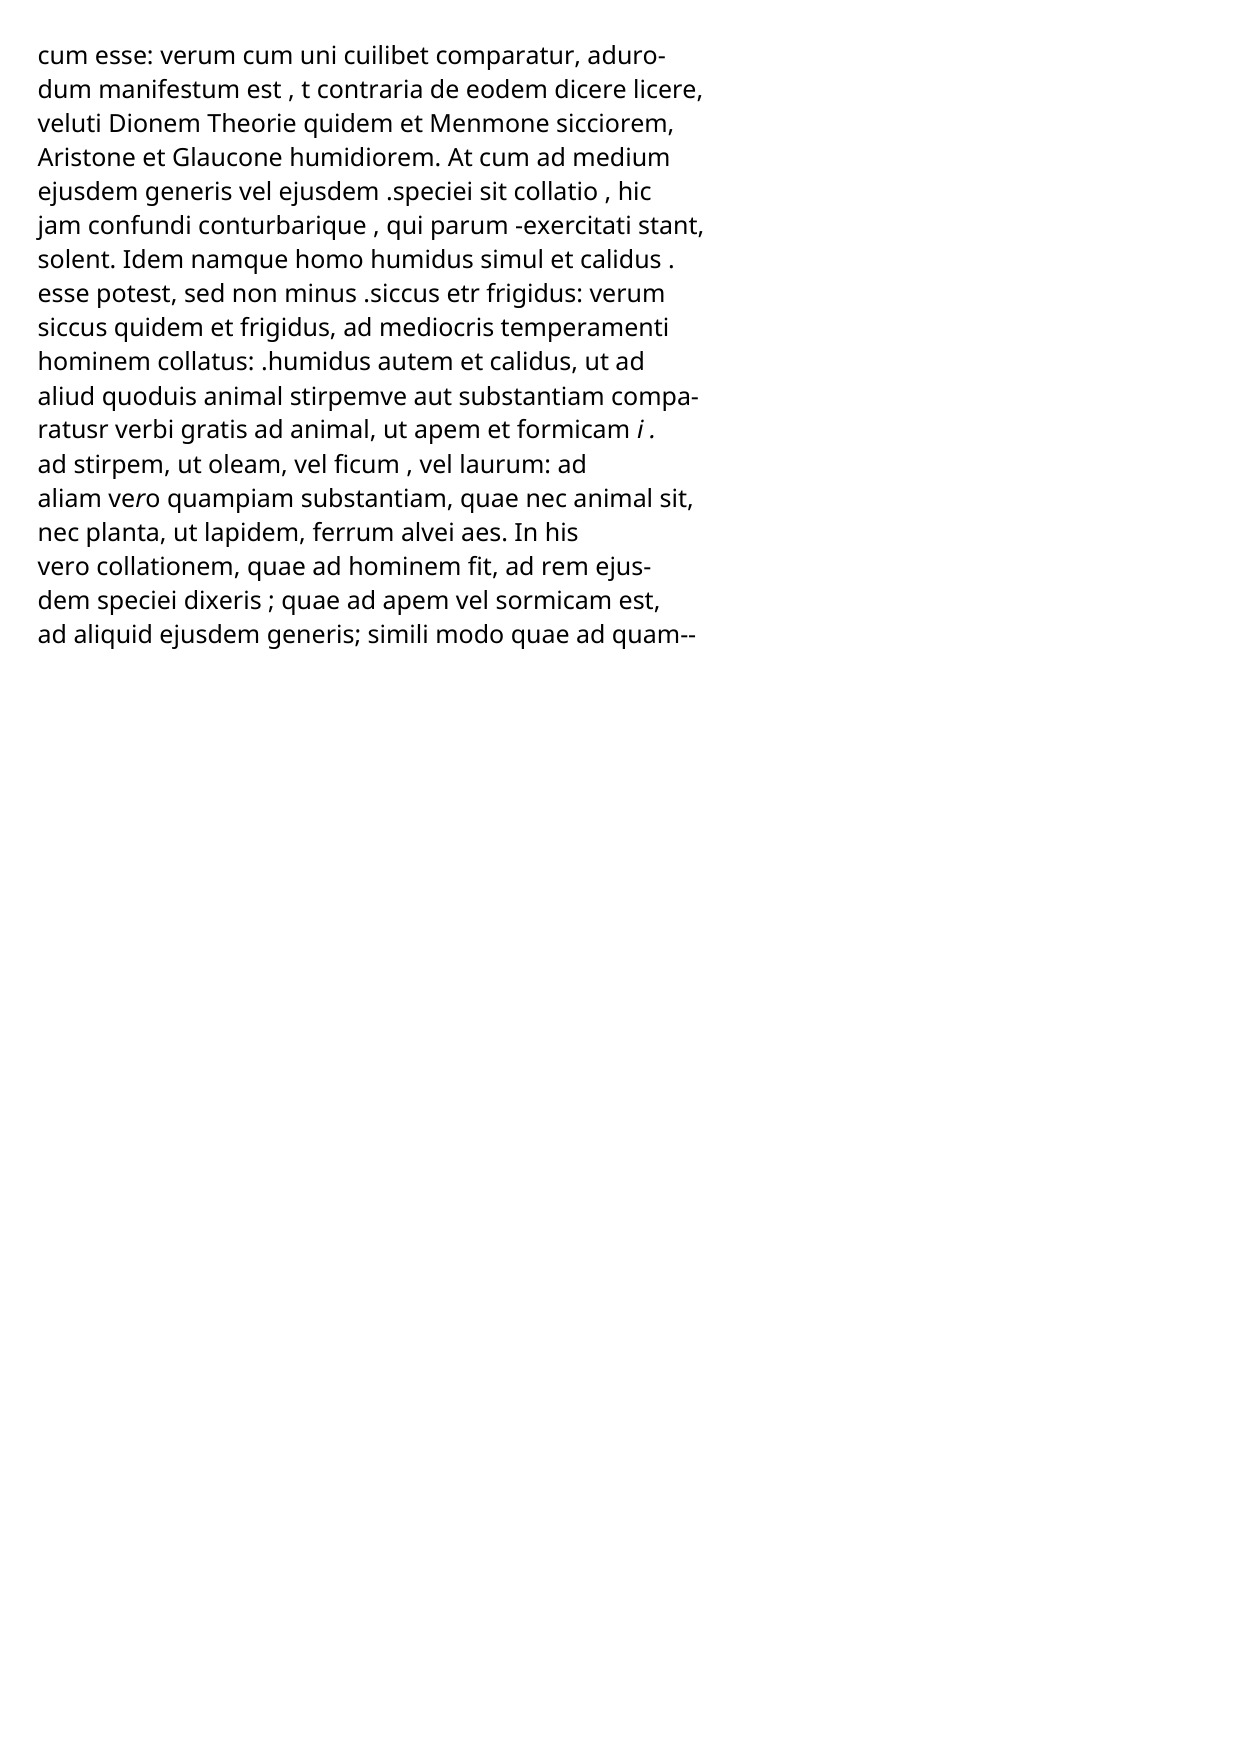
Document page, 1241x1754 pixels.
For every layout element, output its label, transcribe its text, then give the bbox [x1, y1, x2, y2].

text cum esse: verum cum uni cuilibet comparatur, aduro- dum manifestum est , t contraria de eodem dicere licere, veluti Dionem Theorie quidem et Menmone sicciorem, Aristone et Glaucone humidiorem. At cum ad medium ejusdem generis vel ejusdem .speciei sit collatio , hic jam confundi conturbarique , qui parum -exercitati stant, solent. Idem namque homo humidus simul et calidus . esse potest, sed non minus .siccus etr frigidus: verum siccus quidem et frigidus, ad mediocris temperamenti hominem collatus: .humidus autem et calidus, ut ad aliud quoduis animal stirpemve aut substantiam compa- ratusr verbi gratis ad animal, ut apem et formicam i . ad stirpem, ut oleam, vel ficum , vel laurum: ad aliam vero quampiam substantiam, quae nec animal sit, nec planta, ut lapidem, ferrum alvei aes. In his vero collationem, quae ad hominem fit, ad rem ejus- dem speciei dixeris ; quae ad apem vel sormicam est, ad aliquid ejusdem generis; simili modo quae ad quam-- [37, 37, 1203, 651]
